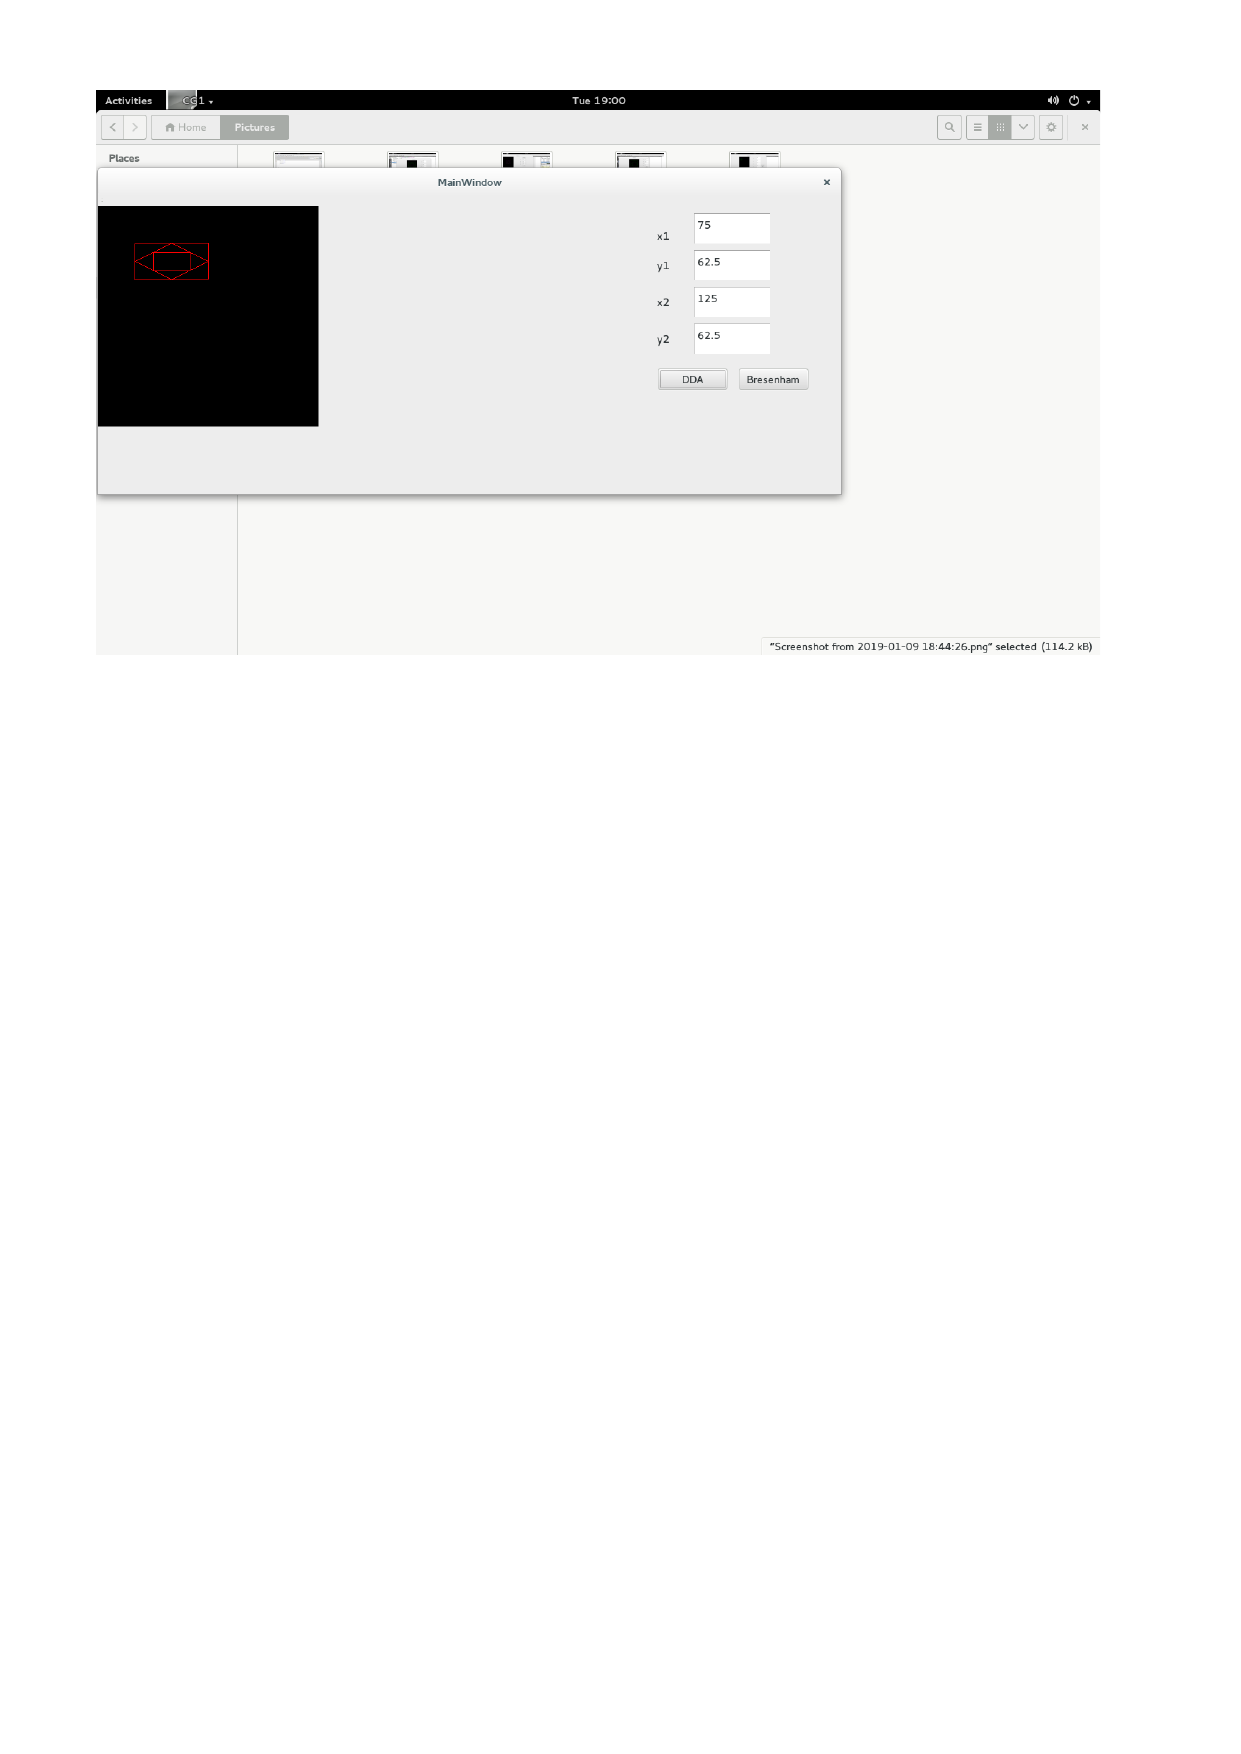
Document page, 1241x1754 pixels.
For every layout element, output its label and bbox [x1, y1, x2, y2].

picture [96, 90, 1100, 655]
